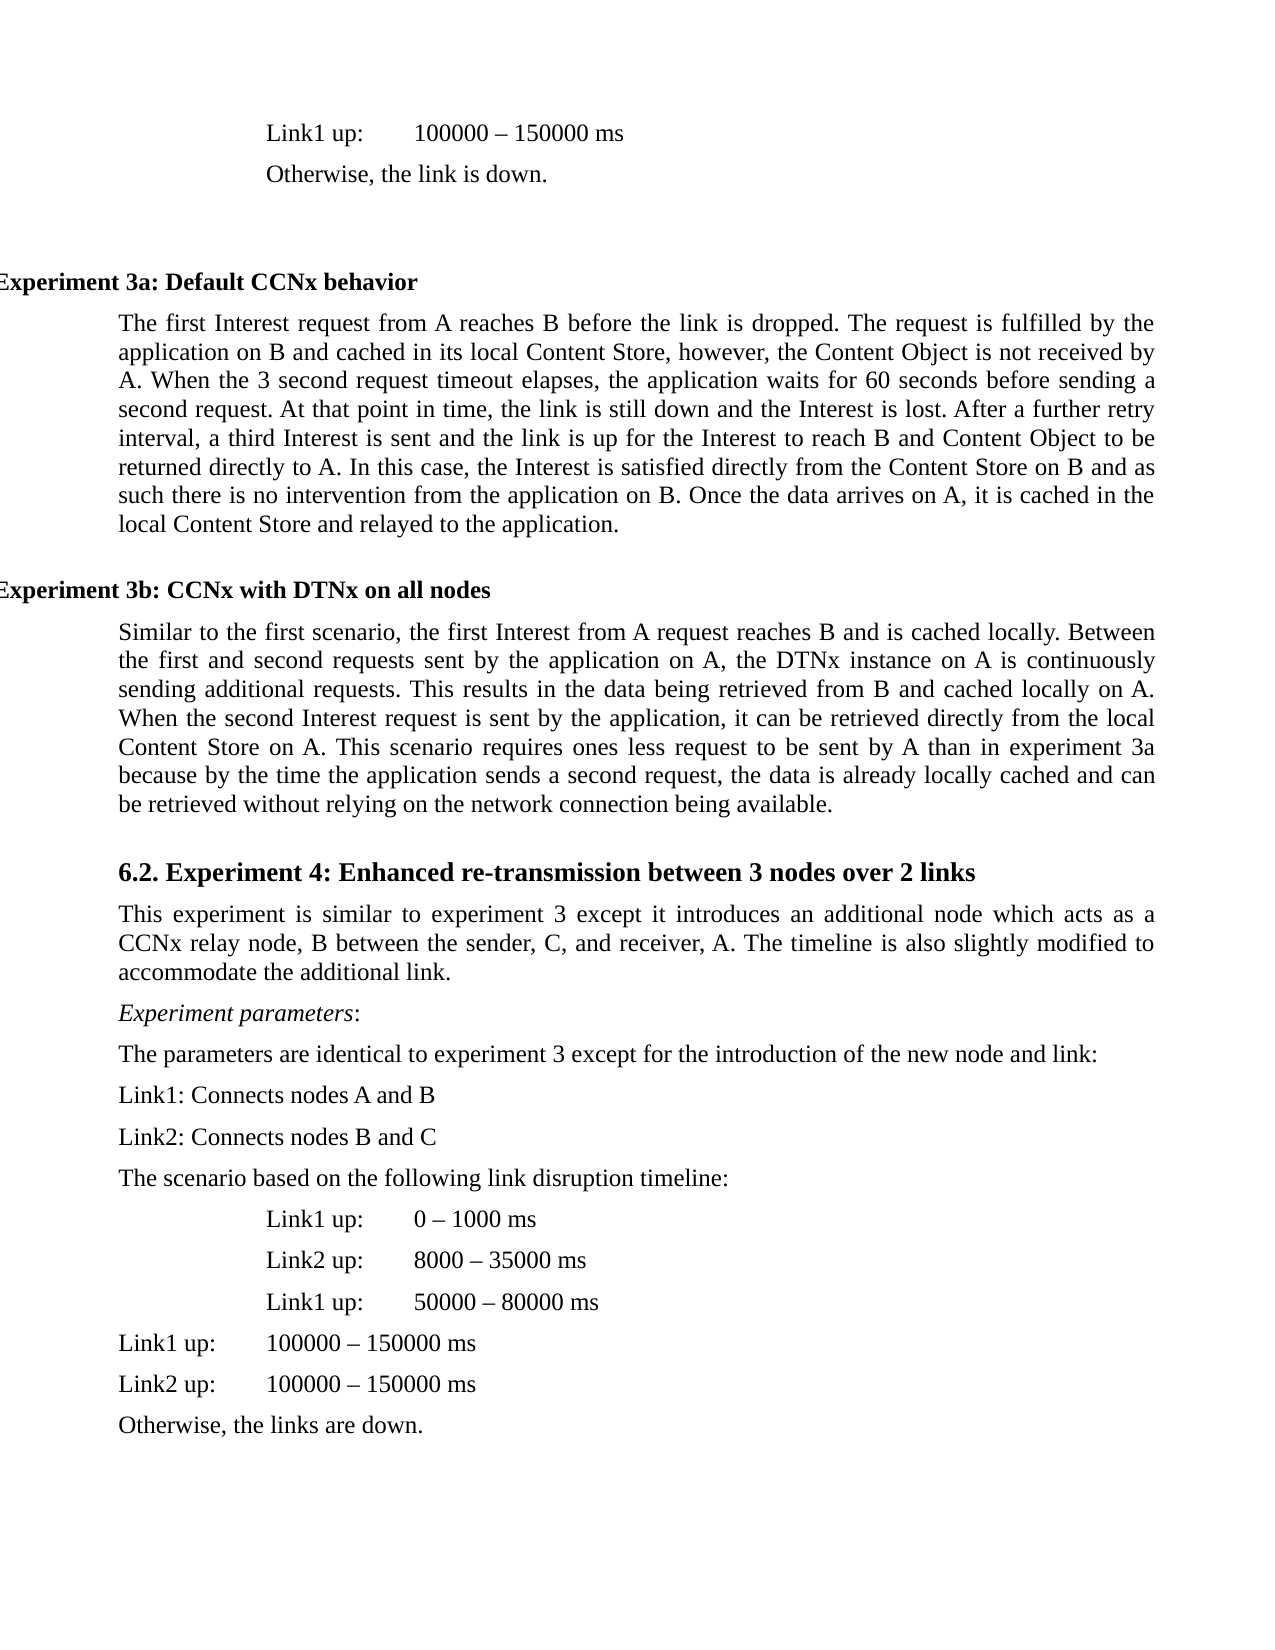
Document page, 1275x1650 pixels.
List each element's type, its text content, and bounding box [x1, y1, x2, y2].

subtitle 6.2. Experiment 4: Enhanced re-transmission between 3 nodes over 2 links [118, 856, 1157, 887]
text The first Interest request from A reaches B before the link is dropped. The request is fulfilled by the application on B and cached in its local Content Store, however, the Content Object is not received by A. When the 3 second request timeout elapses, the application waits for 60 seconds before sending a second request. At that point in time, the link is still down and the Interest is lost. After a further retry interval, a third Interest is sent and the link is up for the Interest to reach B and Content Object to be returned directly to A. In this case, the Interest is satisfied directly from the Content Store on B and as such there is no intervention from the application on B. Once the data arrives on A, it is cached in the local Content Store and relayed to the application. [118, 308, 1157, 538]
subtitle 6.1.2. Experiment 3b: CCNx with DTNx on all nodes [0, 576, 1157, 604]
text Link2 up: 8000 – 35000 ms [118, 1246, 1157, 1274]
text Link1 up: 0 – 1000 ms [118, 1204, 1157, 1233]
text Link1 up: 100000 – 150000 ms [118, 118, 1157, 147]
text Link1 up: 100000 – 150000 ms [118, 1328, 1157, 1357]
subtitle 6.1.1. Experiment 3a: Default CCNx behavior [0, 267, 1157, 296]
text Link2: Connects nodes B and C [118, 1122, 1157, 1151]
text The scenario based on the following link disruption timeline: [118, 1163, 1157, 1192]
text Link1 up: 50000 – 80000 ms [118, 1287, 1157, 1316]
text Similar to the first scenario, the first Interest from A request reaches B and is cached locally. Between the first and second requests sent by the application on A, the DTNx instance on A is continuously sending additional requests. This results in the data being retrieved from B and cached locally on A. When the second Interest request is sent by the application, it can be retrieved directly from the local Content Store on A. This scenario requires ones less request to be sent by A than in experiment 3a because by the time the application sends a second request, the data is already locally cached and can be retrieved without relying on the network connection being available. [118, 617, 1157, 818]
text Otherwise, the link is down. [118, 159, 1157, 188]
text This experiment is similar to experiment 3 except it introduces an additional node which acts as a CCNx relay node, B between the sender, C, and receiver, A. The timeline is also slightly modified to accommodate the additional link. [118, 899, 1157, 986]
text Link1: Connects nodes A and B [118, 1081, 1157, 1109]
text The parameters are identical to experiment 3 except for the introduction of the new node and link: [118, 1039, 1157, 1068]
text Otherwise, the links are down. [118, 1411, 1157, 1439]
text Link2 up: 100000 – 150000 ms [118, 1369, 1157, 1398]
text Experiment parameters: [118, 998, 1157, 1027]
